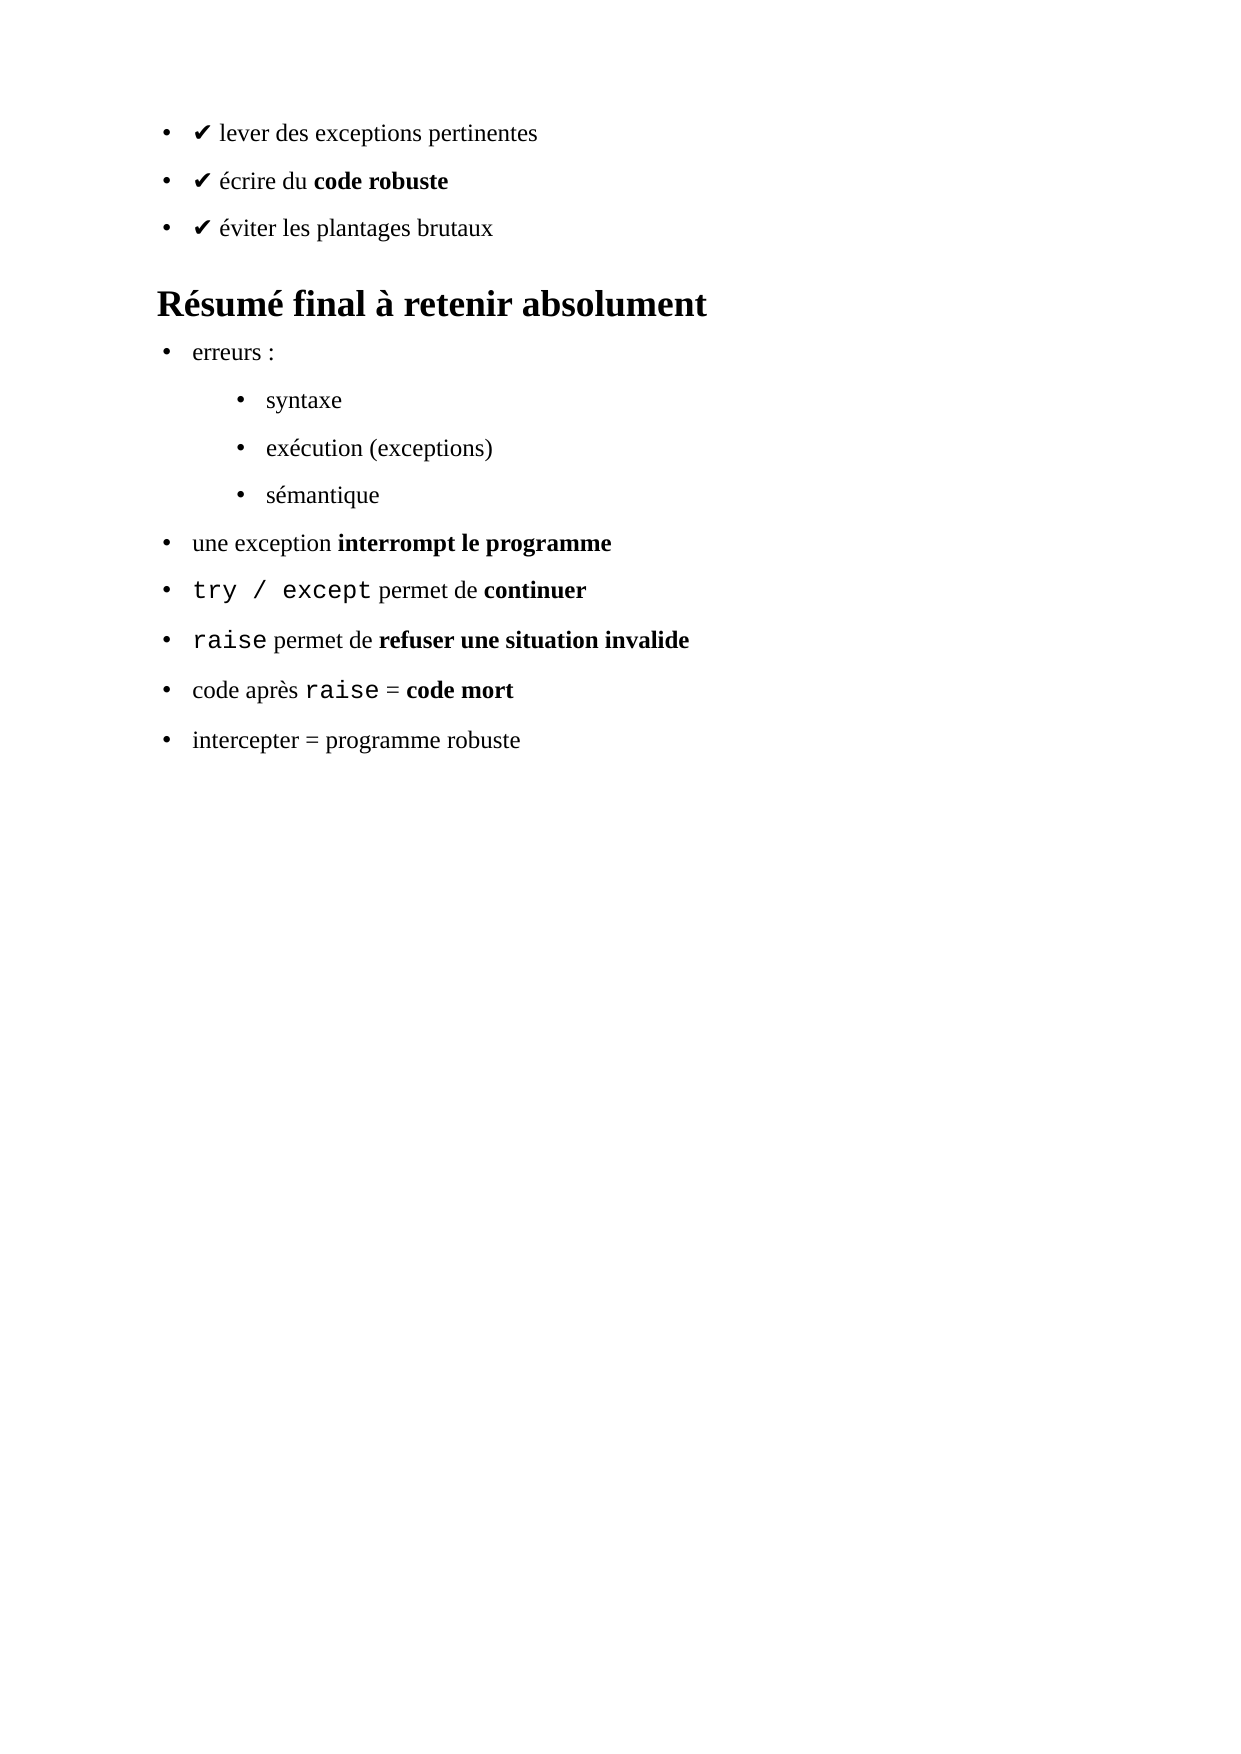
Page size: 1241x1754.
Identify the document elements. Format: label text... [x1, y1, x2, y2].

list exécution (exceptions) [236, 433, 1122, 461]
list ✔️ lever des exceptions pertinentes [162, 118, 1122, 147]
list ✔️ éviter les plantages brutaux [162, 213, 1122, 242]
list raise permet de refuser une situation invalide [162, 625, 1122, 656]
subtitle 🧠 Résumé final à retenir absolument [118, 282, 1122, 325]
list ✔️ écrire du code robuste [162, 166, 1122, 194]
list sémantique [236, 480, 1122, 509]
list erreurs : [162, 337, 1122, 366]
list intercepter = programme robuste [162, 725, 1122, 754]
list code après raise = code mort [162, 675, 1122, 706]
list une exception interrompt le programme [162, 528, 1122, 557]
list try / except permet de continuer [162, 575, 1122, 606]
list syntaxe [236, 385, 1122, 414]
